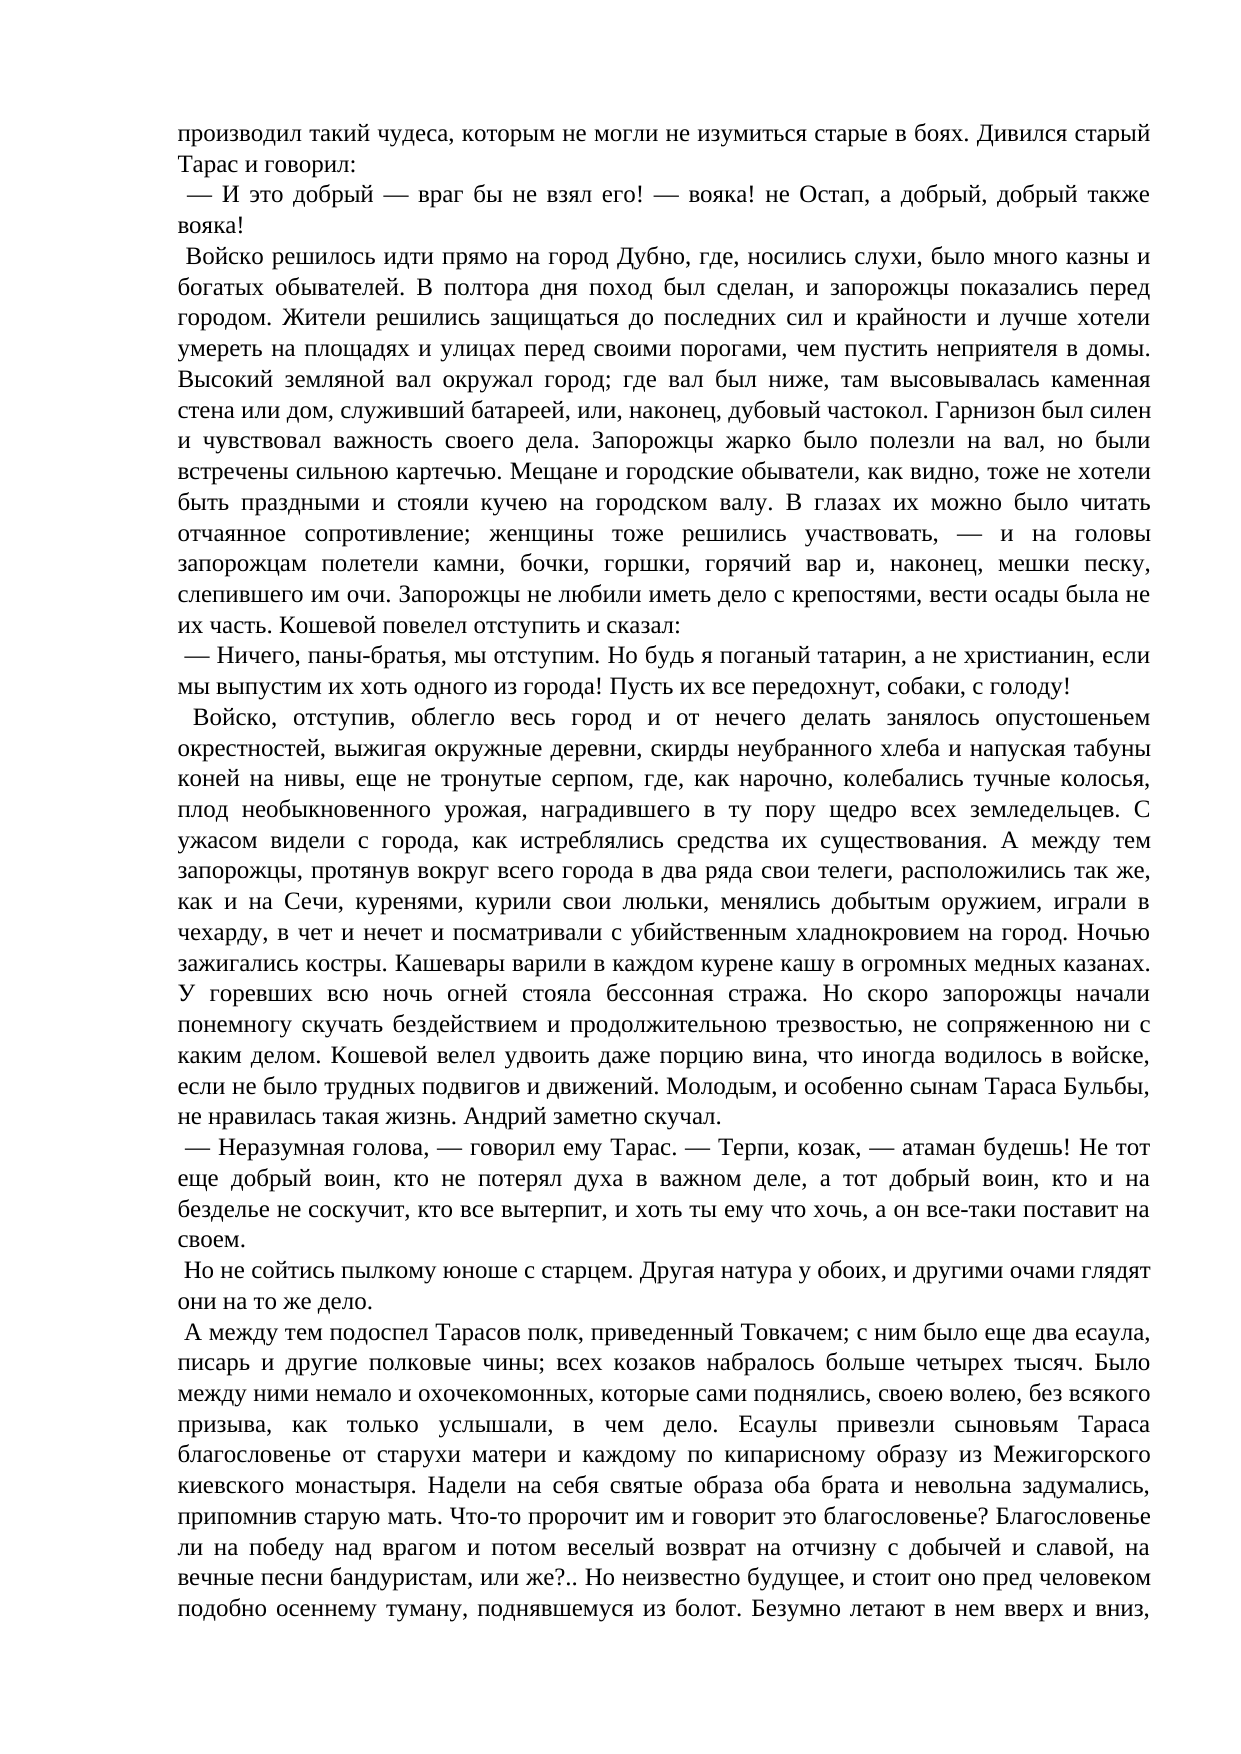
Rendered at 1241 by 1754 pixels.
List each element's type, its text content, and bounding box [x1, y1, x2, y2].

text Войско решилось идти прямо на город Дубно, где, носились слухи, было много казны и богатых обывателей. В полтора дня поход был сделан, и запорожцы показались перед городом. Жители решились защищаться до последних сил и крайности и лучше хотели умереть на площадях и улицах перед своими порогами, чем пустить неприятеля в домы. Высокий земляной вал окружал город; где вал был ниже, там высовывалась каменная стена или дом, служивший батареей, или, наконец, дубовый частокол. Гарнизон был силен и чувствовал важность своего дела. Запорожцы жарко было полезли на вал, но были встречены сильною картечью. Мещане и городские обыватели, как видно, тоже не хотели быть праздными и стояли кучею на городском валу. В глазах их можно было читать отчаянное сопротивление; женщины тоже решились участвовать, — и на головы запорожцам полетели камни, бочки, горшки, горячий вар и, наконец, мешки песку, слепившего им очи. Запорожцы не любили иметь дело с крепостями, вести осады была не их часть. Кошевой повелел отступить и сказал: [177, 241, 1152, 638]
text — Ничего, паны-братья, мы отступим. Но будь я поганый татарин, а не христианин, если мы выпустим их хоть одного из города! Пусть их все передохнут, собаки, с голоду! [177, 641, 1152, 700]
text — Неразумная голова, — говорил ему Тарас. — Терпи, козак, — атаман будешь! Не тот еще добрый воин, кто не потерял духа в важном деле, а тот добрый воин, кто и на безделье не соскучит, кто все вытерпит, и хоть ты ему что хочь, а он все-таки поставит на своем. [177, 1132, 1152, 1253]
text — И это добрый — враг бы не взял его! — вояка! не Остап, а добрый, добрый также вояка! [177, 179, 1152, 239]
text Но не сойтись пылкому юноше с старцем. Другая натура у обоих, и другими очами глядят они на то же дело. [177, 1255, 1152, 1314]
text Войско, отступив, облегло весь город и от нечего делать занялось опустошеньем окрестностей, выжигая окружные деревни, скирды неубранного хлеба и напуская табуны коней на нивы, еще не тронутые серпом, где, как нарочно, колебались тучные колосья, плод необыкновенного урожая, наградившего в ту пору щедро всех земледельцев. С ужасом видели с города, как истреблялись средства их существования. А между тем запорожцы, протянув вокруг всего города в два ряда свои телеги, расположились так же, как и на Сечи, куренями, курили свои люльки, менялись добытым оружием, играли в чехарду, в чет и нечет и посматривали с убийственным хладнокровием на город. Ночью зажигались костры. Кашевары варили в каждом курене кашу в огромных медных казанах. У горевших всю ночь огней стояла бессонная стража. Но скоро запорожцы начали понемногу скучать бездействием и продолжительною трезвостью, не сопряженною ни с каким делом. Кошевой велел удвоить даже порцию вина, что иногда водилось в войске, если не было трудных подвигов и движений. Молодым, и особенно сынам Тараса Бульбы, не нравилась такая жизнь. Андрий заметно скучал. [177, 702, 1152, 1130]
text А между тем подоспел Тарасов полк, приведенный Товкачем; с ним было еще два есаула, писарь и другие полковые чины; всех козаков набралось больше четырех тысяч. Было между ними немало и охочекомонных, которые сами поднялись, своею волею, без всякого призыва, как только услышали, в чем дело. Есаулы привезли сыновьям Тараса благословенье от старухи матери и каждому по кипарисному образу из Межигорского киевского монастыря. Надели на себя святые образа оба брата и невольна задумались, припомнив старую мать. Что-то пророчит им и говорит это благословенье? Благословенье ли на победу над врагом и потом веселый возврат на отчизну с добычей и славой, на вечные песни бандуристам, или же?.. Но неизвестно будущее, и стоит оно пред человеком подобно осеннему туману, поднявшемуся из болот. Безумно летают в нем вверх и вниз, [177, 1317, 1152, 1622]
text производил такий чудеса, которым не могли не изумиться старые в боях. Дивился старый Тарас и говорил: [177, 118, 1152, 178]
